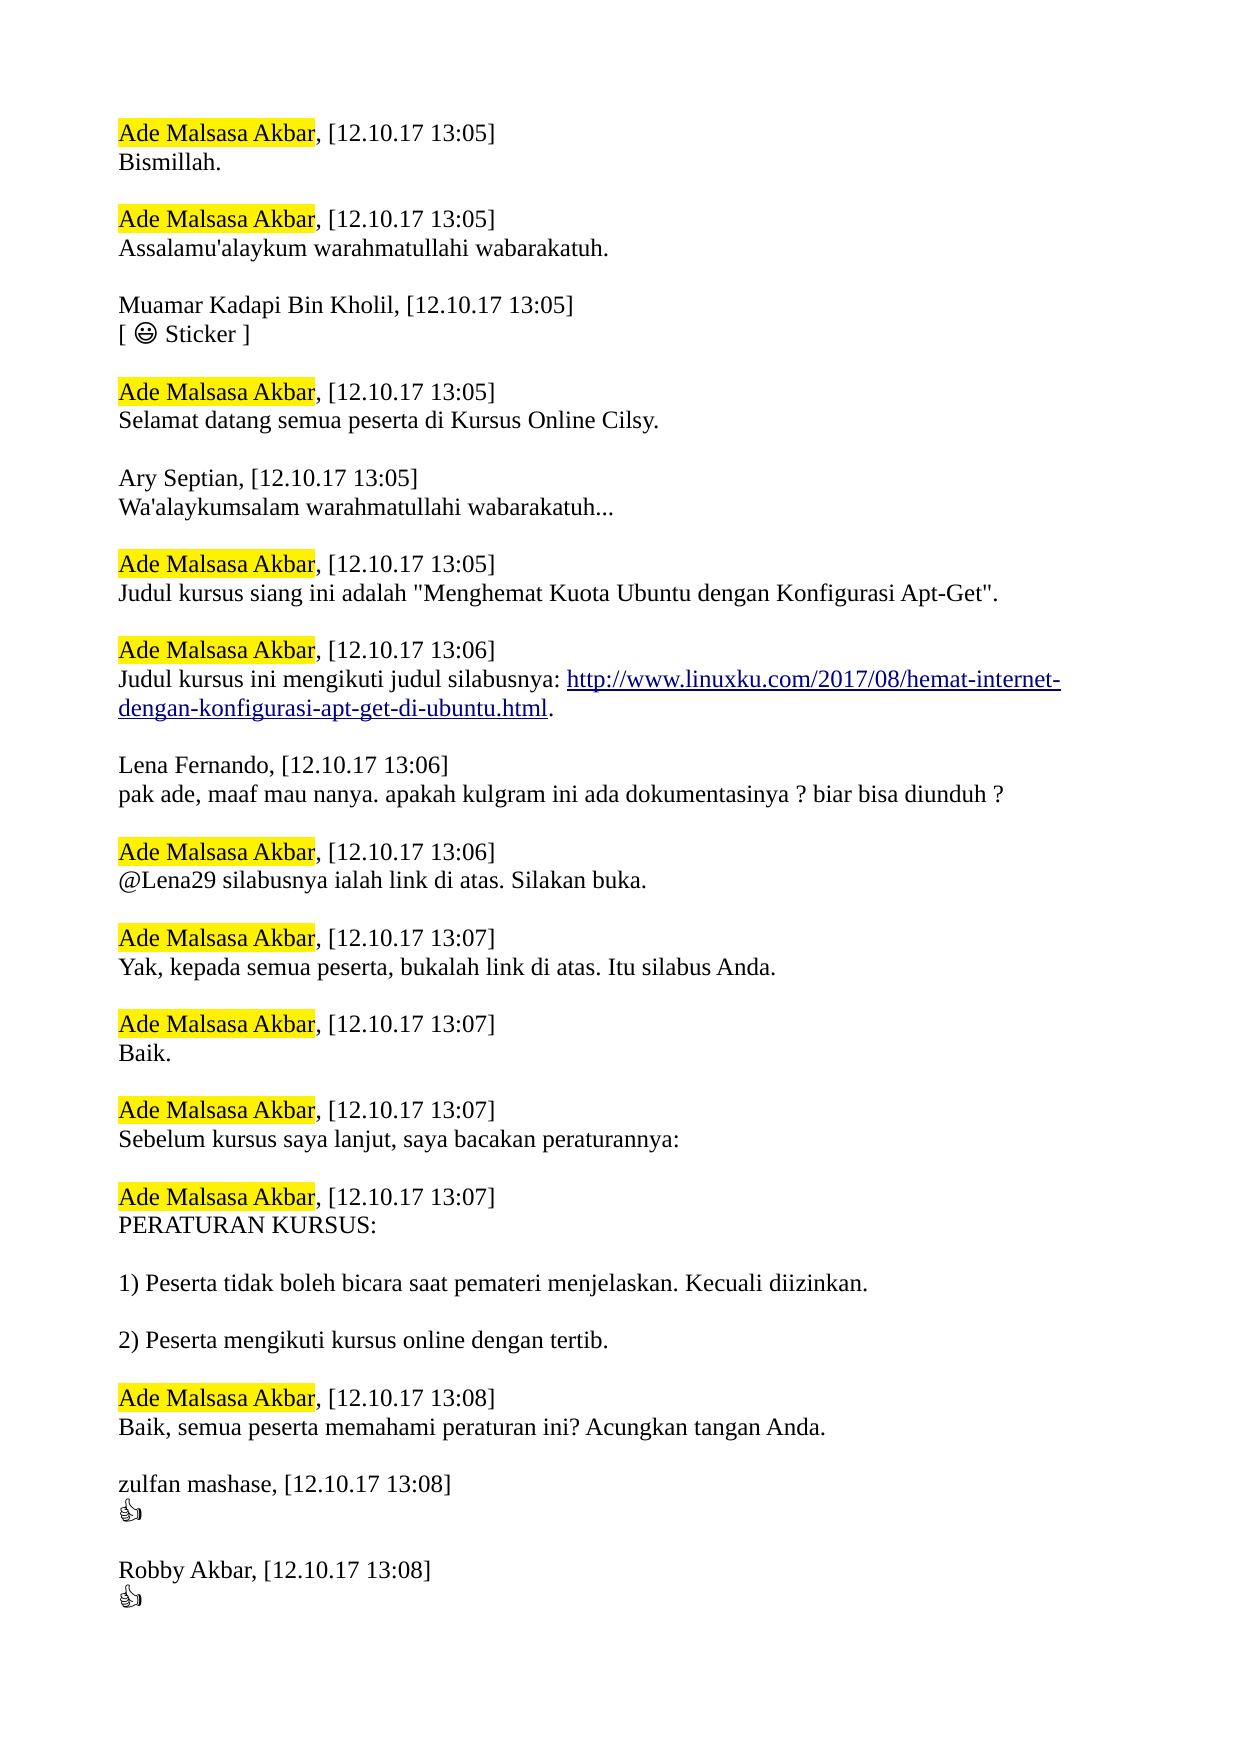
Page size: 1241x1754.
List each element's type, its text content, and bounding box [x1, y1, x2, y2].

text Ade Malsasa Akbar, [12.10.17 13:05] [118, 118, 1122, 147]
text Baik, semua peserta memahami peraturan ini? Acungkan tangan Anda. [118, 1412, 1122, 1441]
text Robby Akbar, [12.10.17 13:08] [118, 1556, 1122, 1584]
text Judul kursus ini mengikuti judul silabusnya: http://www.linuxku.com/2017/08/hemat-internet-dengan-konfigurasi-apt-get-di-ubuntu.html. [118, 664, 1122, 722]
text Bismillah. [118, 147, 1122, 176]
text Ade Malsasa Akbar, [12.10.17 13:07] [118, 923, 1122, 952]
text Ade Malsasa Akbar, [12.10.17 13:07] [118, 1096, 1122, 1124]
text Ary Septian, [12.10.17 13:05] [118, 463, 1122, 492]
text 2) Peserta mengikuti kursus online dengan tertib. [118, 1326, 1122, 1354]
text PERATURAN KURSUS: [118, 1211, 1122, 1239]
text Ade Malsasa Akbar, [12.10.17 13:05] [118, 204, 1122, 233]
text Sebelum kursus saya lanjut, saya bacakan peraturannya: [118, 1124, 1122, 1153]
text 👍 [118, 1584, 1122, 1613]
text Muamar Kadapi Bin Kholil, [12.10.17 13:05] [118, 291, 1122, 319]
text Ade Malsasa Akbar, [12.10.17 13:05] [118, 377, 1122, 406]
text Lena Fernando, [12.10.17 13:06] [118, 751, 1122, 779]
text @Lena29 silabusnya ialah link di atas. Silakan buka. [118, 866, 1122, 894]
text pak ade, maaf mau nanya. apakah kulgram ini ada dokumentasinya ? biar bisa diunduh ? [118, 779, 1122, 808]
text Judul kursus siang ini adalah "Menghemat Kuota Ubuntu dengan Konfigurasi Apt-Get". [118, 578, 1122, 607]
text Ade Malsasa Akbar, [12.10.17 13:06] [118, 837, 1122, 866]
text Ade Malsasa Akbar, [12.10.17 13:05] [118, 549, 1122, 578]
text Ade Malsasa Akbar, [12.10.17 13:07] [118, 1009, 1122, 1038]
text Ade Malsasa Akbar, [12.10.17 13:07] [118, 1182, 1122, 1211]
text Ade Malsasa Akbar, [12.10.17 13:08] [118, 1383, 1122, 1412]
text Selamat datang semua peserta di Kursus Online Cilsy. [118, 406, 1122, 434]
text Baik. [118, 1038, 1122, 1067]
text Assalamu'alaykum warahmatullahi wabarakatuh. [118, 233, 1122, 262]
text [ 😃 Sticker ] [118, 319, 1122, 348]
text Yak, kepada semua peserta, bukalah link di atas. Itu silabus Anda. [118, 952, 1122, 981]
text Wa'alaykumsalam warahmatullahi wabarakatuh... [118, 492, 1122, 521]
text 1) Peserta tidak boleh bicara saat pemateri menjelaskan. Kecuali diizinkan. [118, 1268, 1122, 1297]
text zulfan mashase, [12.10.17 13:08] [118, 1469, 1122, 1498]
text Ade Malsasa Akbar, [12.10.17 13:06] [118, 636, 1122, 664]
text 👍 [118, 1498, 1122, 1527]
